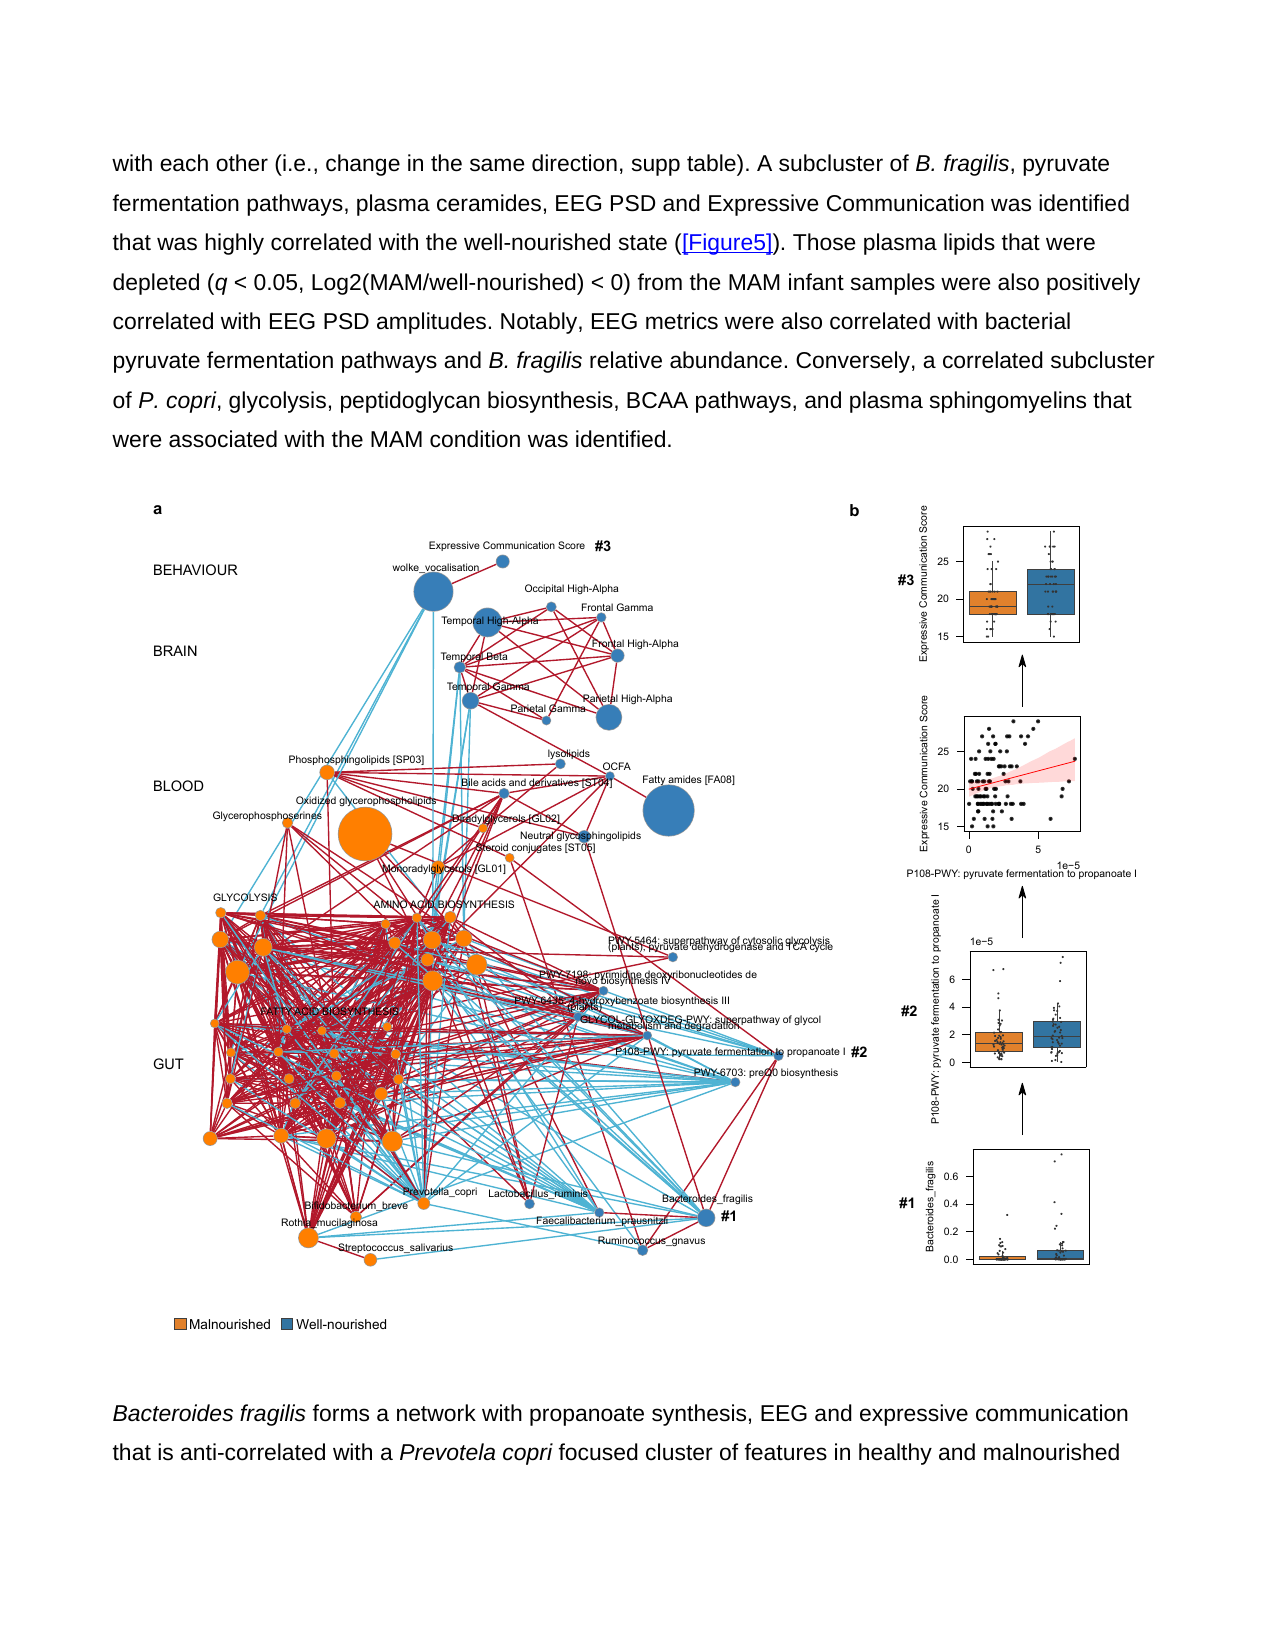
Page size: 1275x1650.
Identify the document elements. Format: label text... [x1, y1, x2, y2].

text with each other (i.e., change in the same direction, supp table). A subcluster of B. fragilis, pyruvate fermentation pathways, plasma ceramides, EEG PSD and Expressive Communication was identified that was highly correlated with the well-nourished state ([Figure5]). Those plasma lipids that were depleted (q < 0.05, Log2(MAM/well-nourished) < 0) from the MAM infant samples were also positively correlated with EEG PSD amplitudes. Notably, EEG metrics were also correlated with bacterial pyruvate fermentation pathways and B. fragilis relative abundance. Conversely, a correlated subcluster of P. copri, glycolysis, peptidoglycan biosynthesis, BCAA pathways, and plasma sphingomyelins that were associated with the MAM condition was identified. [112, 150, 1162, 453]
text Bacteroides fragilis forms a network with propanoate synthesis, EEG and expressive communication that is anti-correlated with a Prevotela copri focused cluster of features in healthy and malnourished [112, 1400, 1162, 1466]
